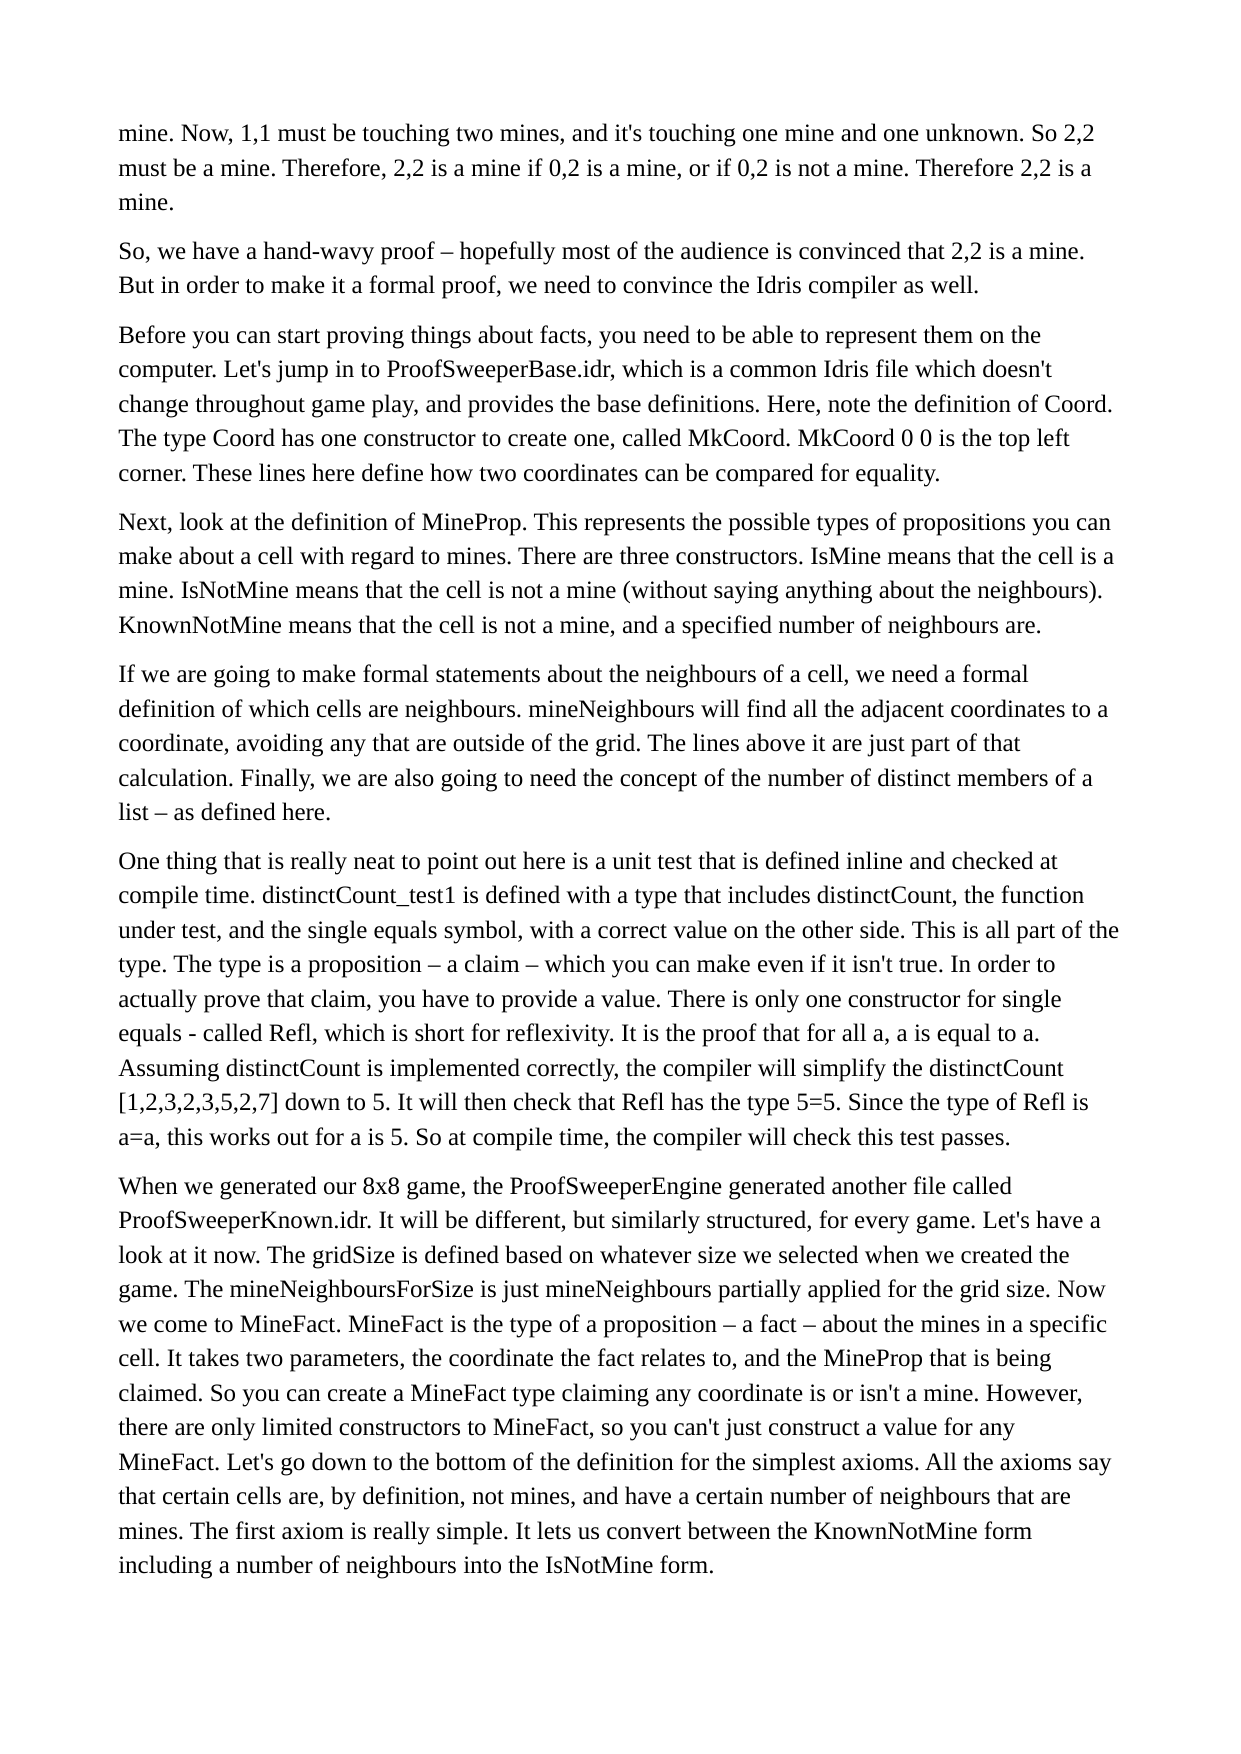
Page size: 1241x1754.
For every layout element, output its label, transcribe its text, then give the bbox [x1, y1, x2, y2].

text When we generated our 8x8 game, the ProofSweeperEngine generated another file called ProofSweeperKnown.idr. It will be different, but similarly structured, for every game. Let's have a look at it now. The gridSize is defined based on whatever size we selected when we created the game. The mineNeighboursForSize is just mineNeighbours partially applied for the grid size. Now we come to MineFact. MineFact is the type of a proposition – a fact – about the mines in a specific cell. It takes two parameters, the coordinate the fact relates to, and the MineProp that is being claimed. So you can create a MineFact type claiming any coordinate is or isn't a mine. However, there are only limited constructors to MineFact, so you can't just construct a value for any MineFact. Let's go down to the bottom of the definition for the simplest axioms. All the axioms say that certain cells are, by definition, not mines, and have a certain number of neighbours that are mines. The first axiom is really simple. It lets us convert between the KnownNotMine form including a number of neighbours into the IsNotMine form. [118, 1171, 1122, 1579]
text mine. Now, 1,1 must be touching two mines, and it's touching one mine and one unknown. So 2,2 must be a mine. Therefore, 2,2 is a mine if 0,2 is a mine, or if 0,2 is not a mine. Therefore 2,2 is a mine. [118, 118, 1122, 216]
text Before you can start proving things about facts, you need to be able to represent them on the computer. Let's jump in to ProofSweeperBase.idr, which is a common Idris file which doesn't change throughout game play, and provides the base definitions. Here, note the definition of Coord. The type Coord has one constructor to create one, called MkCoord. MkCoord 0 0 is the top left corner. These lines here define how two coordinates can be compared for equality. [118, 320, 1122, 486]
text So, we have a hand-wavy proof – hopefully most of the audience is convinced that 2,2 is a mine. But in order to make it a formal proof, we need to convince the Idris compiler as well. [118, 236, 1122, 299]
text Next, look at the definition of MineProp. This represents the possible types of propositions you can make about a cell with regard to mines. There are three constructors. IsMine means that the cell is a mine. IsNotMine means that the cell is not a mine (without saying anything about the neighbours). KnownNotMine means that the cell is not a mine, and a specified number of neighbours are. [118, 507, 1122, 639]
text If we are going to make formal statements about the neighbours of a cell, we need a formal definition of which cells are neighbours. mineNeighbours will find all the adjacent coordinates to a coordinate, avoiding any that are outside of the grid. The lines above it are just part of that calculation. Finally, we are also going to need the concept of the number of distinct members of a list – as defined here. [118, 659, 1122, 826]
text One thing that is really neat to point out here is a unit test that is defined inline and checked at compile time. distinctCount_test1 is defined with a type that includes distinctCount, the function under test, and the single equals symbol, with a correct value on the other side. This is all part of the type. The type is a proposition – a claim – which you can make even if it isn't true. In order to actually prove that claim, you have to provide a value. There is only one constructor for single equals - called Refl, which is short for reflexivity. It is the proof that for all a, a is equal to a. Assuming distinctCount is implemented correctly, the compiler will simplify the distinctCount [1,2,3,2,3,5,2,7] down to 5. It will then check that Refl has the type 5=5. Since the type of Refl is a=a, this works out for a is 5. So at compile time, the compiler will check this test passes. [118, 846, 1122, 1151]
